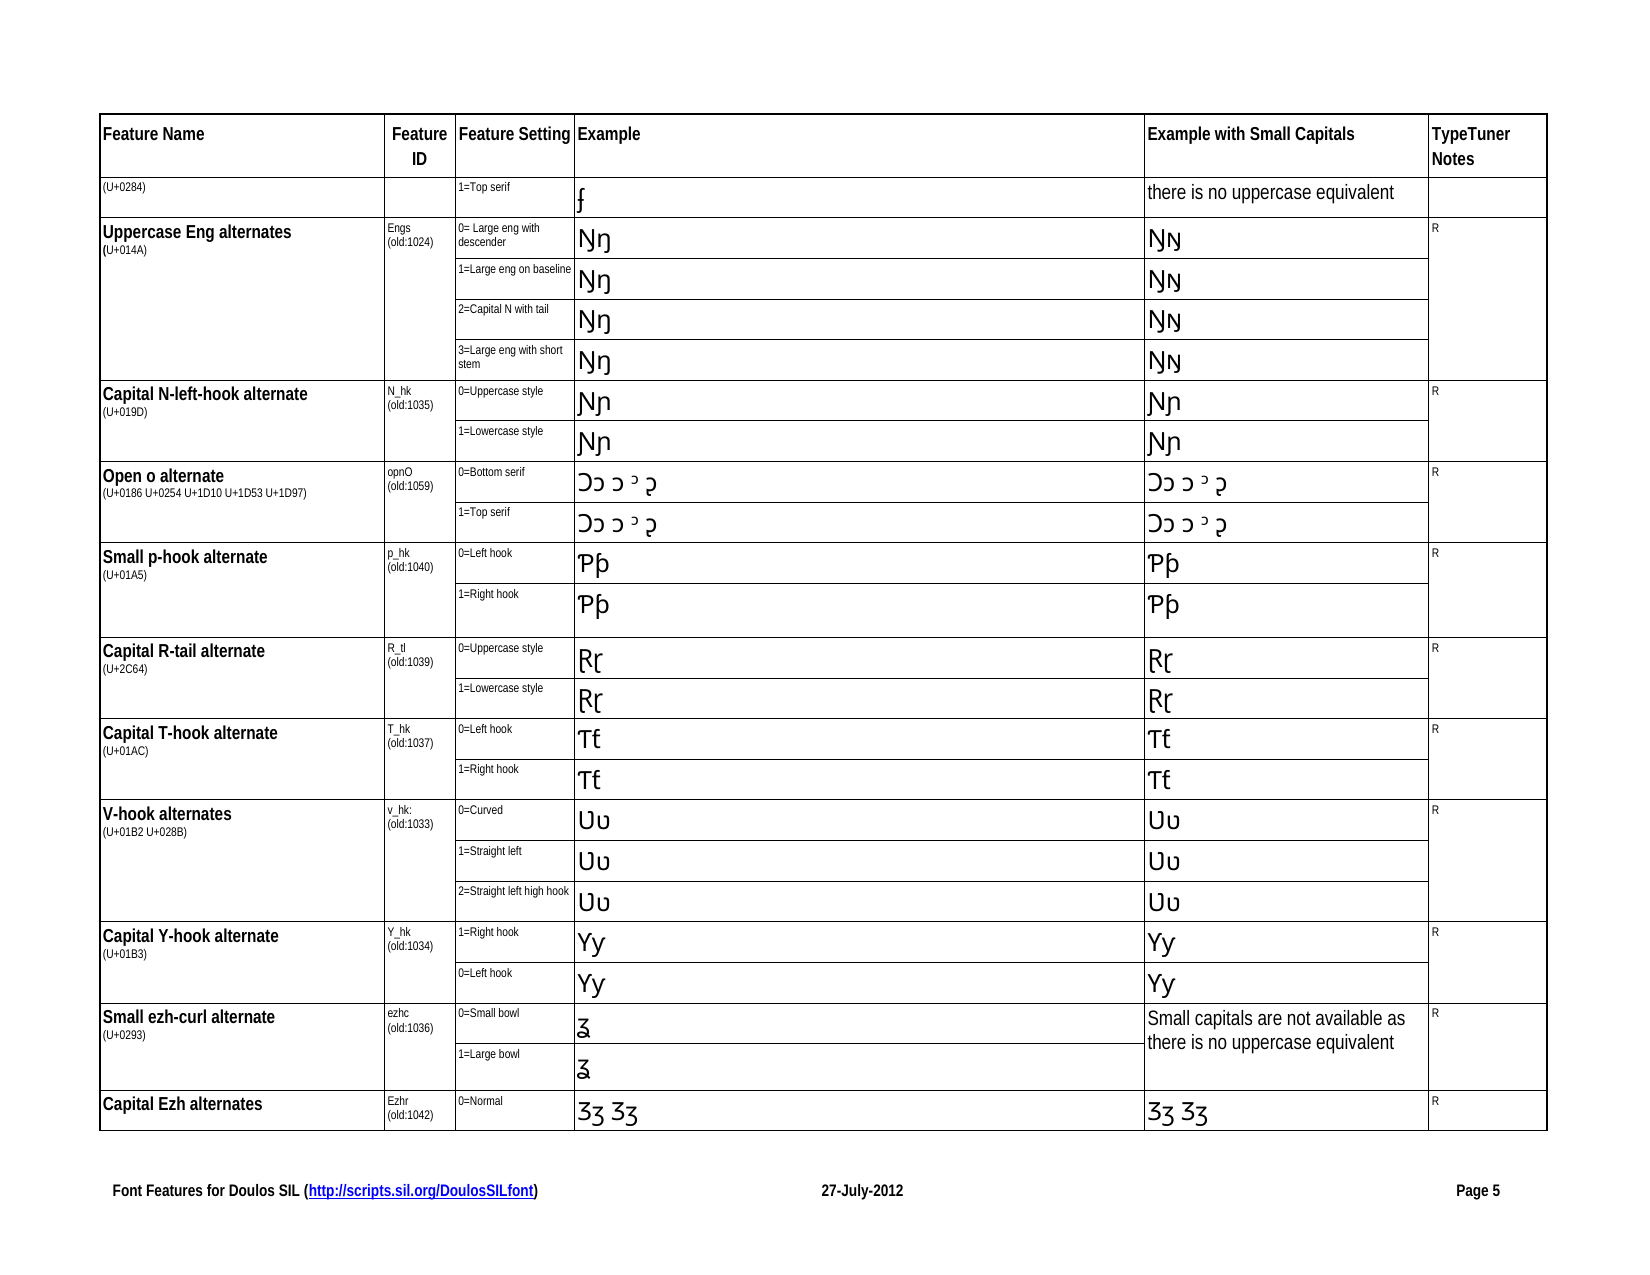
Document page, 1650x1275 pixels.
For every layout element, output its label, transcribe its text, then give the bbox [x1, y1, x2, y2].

table_cell Ŋŋ [1145, 218, 1428, 258]
table_cell Capital Ezh alternates [101, 1091, 384, 1130]
table_cell Engs (old:1024) [385, 218, 455, 380]
table_cell 1=Top serif [456, 178, 574, 217]
table_cell Ƥƥ [1145, 543, 1428, 583]
table_cell Ŋŋ [575, 218, 1144, 258]
table_cell 1=Large bowl [456, 1044, 574, 1090]
table_cell R [1429, 381, 1546, 461]
table_cell R [1429, 218, 1546, 380]
table_cell Ƥƥ [1145, 584, 1428, 637]
table_cell 0=Normal [456, 1091, 574, 1130]
table_cell Ƥƥ [575, 584, 1144, 637]
table_cell Uppercase Eng alternates (U+014A) [101, 218, 384, 380]
table_cell R_tl (old:1039) [385, 638, 455, 718]
table_cell 0=Bottom serif [456, 462, 574, 502]
table_cell 2=Capital N with tail [456, 300, 574, 339]
table_cell Ŋŋ [1145, 340, 1428, 380]
table_cell Ɽɽ [575, 638, 1144, 677]
table_cell R [1429, 638, 1546, 718]
table_cell R [1429, 462, 1546, 542]
table_cell 1=Top serif [456, 503, 574, 542]
table_cell opnO (old:1059) [385, 462, 455, 542]
table_cell 1=Lowercase style [456, 421, 574, 461]
table_cell 0=Left hook [456, 963, 574, 1002]
table_cell Ʋʋ [1145, 800, 1428, 840]
table_cell Ɽɽ [575, 679, 1144, 718]
table_header Example with Small Capitals [1145, 115, 1428, 177]
table_cell 0=Uppercase style [456, 638, 574, 677]
table_cell ʄ [575, 178, 1144, 217]
table_cell Small capitals are not available as there is no uppercase equivalent [1145, 1004, 1428, 1090]
table_cell R [1429, 719, 1546, 799]
table_cell Capital N-left-hook alternate (U+019D) [101, 381, 384, 461]
table_header Feature Setting [456, 115, 574, 177]
table_cell Small ezh-curl alternate (U+0293) [101, 1004, 384, 1090]
table_cell Ƥƥ [575, 543, 1144, 583]
table_cell ʓ [575, 1004, 1144, 1043]
table_cell Ƭƭ [1145, 760, 1428, 799]
table_cell Ɽɽ [1145, 638, 1428, 677]
table_cell Ŋŋ [1145, 259, 1428, 298]
table_cell 0= Large eng with descender [456, 218, 574, 258]
table_cell 0=Small bowl [456, 1004, 574, 1043]
table_cell Ʋʋ [575, 800, 1144, 840]
table_cell [1429, 178, 1546, 217]
table_cell Ʋʋ [575, 841, 1144, 881]
table_cell [385, 178, 455, 217]
table_cell 3=Large eng with short stem [456, 340, 574, 380]
table_cell 0=Curved [456, 800, 574, 840]
table_cell 0=Left hook [456, 543, 574, 583]
table_cell Ʋʋ [1145, 882, 1428, 921]
table_cell p_hk (old:1040) [385, 543, 455, 637]
table_cell 0=Uppercase style [456, 381, 574, 420]
table_cell R [1429, 1091, 1546, 1130]
table_cell ezhc (old:1036) [385, 1004, 455, 1090]
table_cell Y_hk (old:1034) [385, 922, 455, 1002]
table_cell Small p-hook alternate (U+01A5) [101, 543, 384, 637]
table_cell R [1429, 922, 1546, 1002]
table_cell Capital R-tail alternate (U+2C64) [101, 638, 384, 718]
table_cell Ɲɲ [1145, 421, 1428, 461]
table_header TypeTuner Notes [1429, 115, 1546, 177]
table_cell Ƭƭ [1145, 719, 1428, 759]
table_header Feature Name [101, 115, 384, 177]
table_cell Ʒʒ Ӡӡ [1145, 1091, 1428, 1130]
table_cell V-hook alternates (U+01B2 U+028B) [101, 800, 384, 921]
table_cell 0=Left hook [456, 719, 574, 759]
table_cell Ɲɲ [575, 381, 1144, 420]
table_cell 1=Right hook [456, 922, 574, 962]
table_cell 1=Large eng on baseline [456, 259, 574, 298]
table_header Feature ID [385, 115, 455, 177]
table_cell Ʋʋ [1145, 841, 1428, 881]
table_cell T_hk (old:1037) [385, 719, 455, 799]
table_cell Ƴƴ [1145, 963, 1428, 1002]
table_cell Ʒʒ Ӡӡ [575, 1091, 1144, 1130]
table_cell Capital T-hook alternate (U+01AC) [101, 719, 384, 799]
table_cell Ɔɔ ᴐ ᵓ ᶗ [1145, 503, 1428, 542]
table_cell 1=Lowercase style [456, 679, 574, 718]
table_cell Ƭƭ [575, 760, 1144, 799]
table_cell Ɔɔ ᴐ ᵓ ᶗ [575, 462, 1144, 502]
table_cell Capital Y-hook alternate (U+01B3) [101, 922, 384, 1002]
table_cell Ŋŋ [1145, 300, 1428, 339]
table_cell Ezhr (old:1042) [385, 1091, 455, 1130]
table_cell Ɔɔ ᴐ ᵓ ᶗ [575, 503, 1144, 542]
table_cell Ɲɲ [1145, 381, 1428, 420]
table_cell there is no uppercase equivalent [1145, 178, 1428, 217]
table_cell Ƴƴ [1145, 922, 1428, 962]
table_cell Ŋŋ [575, 300, 1144, 339]
table_cell Ŋŋ [575, 259, 1144, 298]
table_cell Ʋʋ [575, 882, 1144, 921]
table_cell N_hk (old:1035) [385, 381, 455, 461]
table_cell Ŋŋ [575, 340, 1144, 380]
table_cell (U+0284) [101, 178, 384, 217]
table_cell R [1429, 800, 1546, 921]
table_cell 1=Right hook [456, 760, 574, 799]
table_cell v_hk: (old:1033) [385, 800, 455, 921]
table_cell R [1429, 1004, 1546, 1090]
table_cell Ɲɲ [575, 421, 1144, 461]
table_cell 1=Right hook [456, 584, 574, 637]
table_cell Ƴƴ [575, 922, 1144, 962]
table_cell Ƴƴ [575, 963, 1144, 1002]
table_cell Ɔɔ ᴐ ᵓ ᶗ [1145, 462, 1428, 502]
table_cell 2=Straight left high hook [456, 882, 574, 921]
table_header Example [575, 115, 1144, 177]
table_cell Open o alternate (U+0186 U+0254 U+1D10 U+1D53 U+1D97) [101, 462, 384, 542]
table_cell R [1429, 543, 1546, 637]
table_cell Ɽɽ [1145, 679, 1428, 718]
table_cell Ƭƭ [575, 719, 1144, 759]
table_cell ʓ [575, 1044, 1144, 1090]
table_cell 1=Straight left [456, 841, 574, 881]
